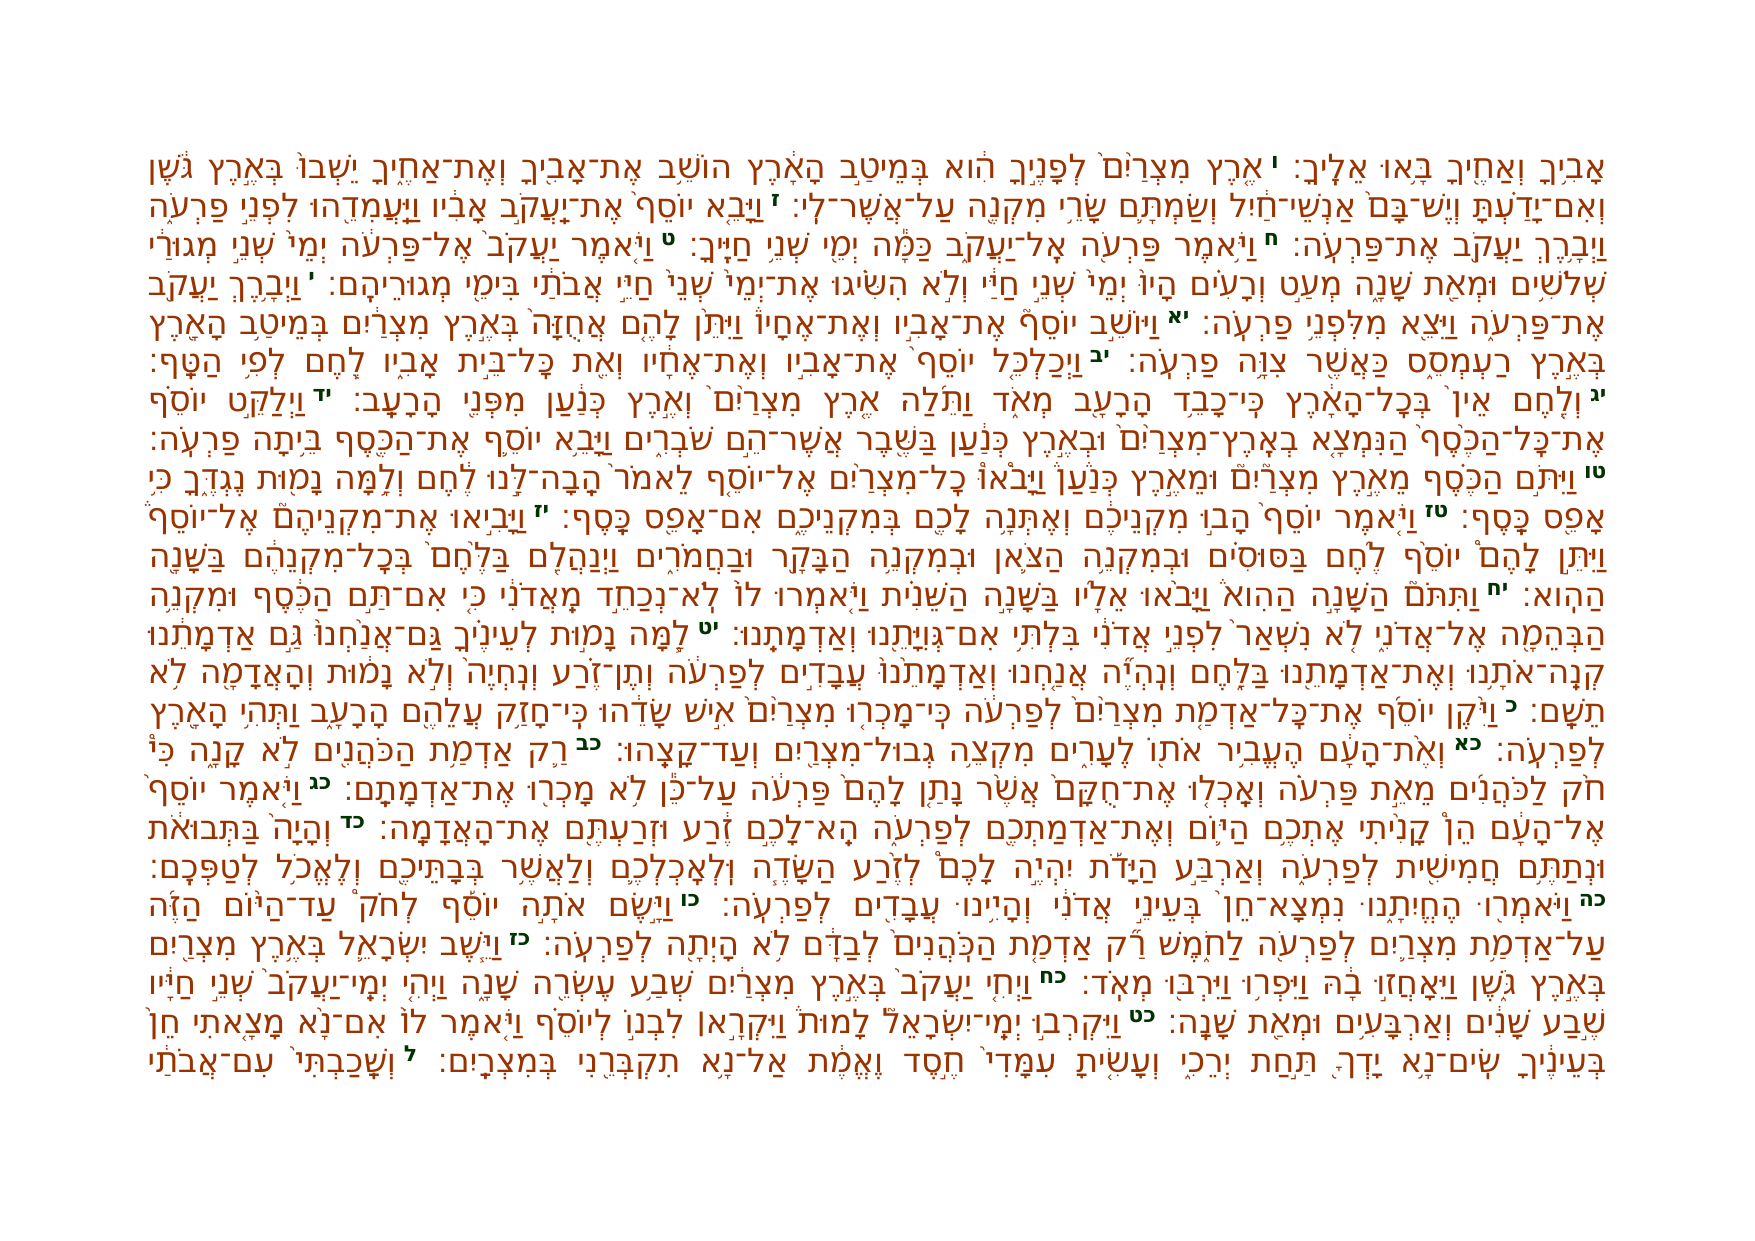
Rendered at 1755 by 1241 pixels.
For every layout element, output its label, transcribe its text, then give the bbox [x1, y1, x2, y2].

text אָבִ֥יךָ וְאַחֶ֖יךָ בָּ֥אוּ אֵלֶֽיךָ׃ ו אֶ֤רֶץ מִצְרַ֙יִם֙ לְפָנֶ֣יךָ הִ֔וא בְּמֵיטַ֣ב הָאָ֔רֶץ הוֹשֵׁ֥ב אֶת־אָבִ֖יךָ וְאֶת־אַחֶ֑יךָ יֵשְׁבוּ֙ בְּאֶ֣רֶץ גֹּ֔שֶׁן וְאִם־יָדַ֗עְתָּ וְיֶשׁ־בָּם֙ אַנְשֵׁי־חַ֔יִל וְשַׂמְתָּ֛ם שָׂרֵ֥י מִקְנֶ֖ה עַל־אֲשֶׁר־לִֽי׃ ז וַיָּבֵ֤א יוֹסֵף֙ אֶת־יַֽעֲקֹ֣ב אָבִ֔יו וַיַּֽעֲמִדֵ֖הוּ לִפְנֵ֣י פַרְעֹ֑ה וַיְבָ֥רֶךְ יַעֲקֹ֖ב אֶת־פַּרְעֹֽה׃ ח וַיֹּ֥אמֶר פַּרְעֹ֖ה אֶֽל־יַעֲקֹ֑ב כַּמָּ֕ה יְמֵ֖י שְׁנֵ֥י חַיֶּֽיךָ׃ ט וַיֹּ֤אמֶר יַעֲקֹב֙ אֶל־פַּרְעֹ֔ה יְמֵי֙ שְׁנֵ֣י מְגוּרַ֔י שְׁלֹשִׁ֥ים וּמְאַ֖ת שָׁנָ֑ה מְעַ֣ט וְרָעִ֗ים הָיוּ֙ יְמֵי֙ שְׁנֵ֣י חַיַּ֔י וְלֹ֣א הִשִּׂ֗יגוּ אֶת־יְמֵי֙ שְׁנֵי֙ חַיֵּ֣י אֲבֹתַ֔י בִּימֵ֖י מְגוּרֵיהֶֽם׃ י וַיְבָ֥רֶךְ יַעֲקֹ֖ב אֶת־פַּרְעֹ֑ה וַיֵּצֵ֖א מִלִּפְנֵ֥י פַרְעֹֽה׃ יא וַיּוֹשֵׁ֣ב יוֹסֵף֮ אֶת־אָבִ֣יו וְאֶת־אֶחָיו֒ וַיִּתֵּ֨ן לָהֶ֤ם אֲחֻזָּה֙ בְּאֶ֣רֶץ מִצְרַ֔יִם בְּמֵיטַ֥ב הָאָ֖רֶץ בְּאֶ֣רֶץ רַעְמְסֵ֑ס כַּאֲשֶׁ֖ר צִוָּ֥ה פַרְעֹֽה׃ יב וַיְכַלְכֵּ֤ל יוֹסֵף֙ אֶת־אָבִ֣יו וְאֶת־אֶחָ֔יו וְאֵ֖ת כׇּל־בֵּ֣ית אָבִ֑יו לֶ֖חֶם לְפִ֥י הַטָּֽף׃ יג וְלֶ֤חֶם אֵין֙ בְּכׇל־הָאָ֔רֶץ כִּֽי־כָבֵ֥ד הָרָעָ֖ב מְאֹ֑ד וַתֵּ֜לַהּ אֶ֤רֶץ מִצְרַ֙יִם֙ וְאֶ֣רֶץ כְּנַ֔עַן מִפְּנֵ֖י הָרָעָֽב׃ יד וַיְלַקֵּ֣ט יוֹסֵ֗ף אֶת־כׇּל־הַכֶּ֙סֶף֙ הַנִּמְצָ֤א בְאֶֽרֶץ־מִצְרַ֙יִם֙ וּבְאֶ֣רֶץ כְּנַ֔עַן בַּשֶּׁ֖בֶר אֲשֶׁר־הֵ֣ם שֹׁבְרִ֑ים וַיָּבֵ֥א יוֹסֵ֛ף אֶת־הַכֶּ֖סֶף בֵּ֥יתָה פַרְעֹֽה׃ טו וַיִּתֹּ֣ם הַכֶּ֗סֶף מֵאֶ֣רֶץ מִצְרַ֘יִם֮ וּמֵאֶ֣רֶץ כְּנַ֒עַן֒ וַיָּבֹ֩אוּ֩ כׇל־מִצְרַ֨יִם אֶל־יוֹסֵ֤ף לֵאמֹר֙ הָֽבָה־לָּ֣נוּ לֶ֔חֶם וְלָ֥מָּה נָמ֖וּת נֶגְדֶּ֑ךָ כִּ֥י אָפֵ֖ס כָּֽסֶף׃ טז וַיֹּ֤אמֶר יוֹסֵף֙ הָב֣וּ מִקְנֵיכֶ֔ם וְאֶתְּנָ֥ה לָכֶ֖ם בְּמִקְנֵיכֶ֑ם אִם־אָפֵ֖ס כָּֽסֶף׃ יז וַיָּבִ֣יאוּ אֶת־מִקְנֵיהֶם֮ אֶל־יוֹסֵף֒ וַיִּתֵּ֣ן לָהֶם֩ יוֹסֵ֨ף לֶ֜חֶם בַּסּוּסִ֗ים וּבְמִקְנֵ֥ה הַצֹּ֛אן וּבְמִקְנֵ֥ה הַבָּקָ֖ר וּבַחֲמֹרִ֑ים וַיְנַהֲלֵ֤ם בַּלֶּ֙חֶם֙ בְּכׇל־מִקְנֵהֶ֔ם בַּשָּׁנָ֖ה הַהִֽוא׃ יח וַתִּתֹּם֮ הַשָּׁנָ֣ה הַהִוא֒ וַיָּבֹ֨אוּ אֵלָ֜יו בַּשָּׁנָ֣ה הַשֵּׁנִ֗ית וַיֹּ֤אמְרוּ לוֹ֙ לֹֽא־נְכַחֵ֣ד מֵֽאֲדֹנִ֔י כִּ֚י אִם־תַּ֣ם הַכֶּ֔סֶף וּמִקְנֵ֥ה הַבְּהֵמָ֖ה אֶל־אֲדֹנִ֑י לֹ֤א נִשְׁאַר֙ לִפְנֵ֣י אֲדֹנִ֔י בִּלְתִּ֥י אִם־גְּוִיָּתֵ֖נוּ וְאַדְמָתֵֽנוּ׃ יט לָ֧מָּה נָמ֣וּת לְעֵינֶ֗יךָ גַּם־אֲנַ֙חְנוּ֙ גַּ֣ם אַדְמָתֵ֔נוּ קְנֵֽה־אֹתָ֥נוּ וְאֶת־אַדְמָתֵ֖נוּ בַּלָּ֑חֶם וְנִֽהְיֶ֞ה אֲנַ֤חְנוּ וְאַדְמָתֵ֙נוּ֙ עֲבָדִ֣ים לְפַרְעֹ֔ה וְתֶן־זֶ֗רַע וְנִֽחְיֶה֙ וְלֹ֣א נָמ֔וּת וְהָאֲדָמָ֖ה לֹ֥א תֵשָֽׁם׃ כ וַיִּ֨קֶן יוֹסֵ֜ף אֶת־כׇּל־אַדְמַ֤ת מִצְרַ֙יִם֙ לְפַרְעֹ֔ה כִּֽי־מָכְר֤וּ מִצְרַ֙יִם֙ אִ֣ישׁ שָׂדֵ֔הוּ כִּֽי־חָזַ֥ק עֲלֵהֶ֖ם הָרָעָ֑ב וַתְּהִ֥י הָאָ֖רֶץ לְפַרְעֹֽה׃ כא וְאֶ֨ת־הָעָ֔ם הֶעֱבִ֥יר אֹת֖וֹ לֶעָרִ֑ים מִקְצֵ֥ה גְבוּל־מִצְרַ֖יִם וְעַד־קָצֵֽהוּ׃ כב רַ֛ק אַדְמַ֥ת הַכֹּהֲנִ֖ים לֹ֣א קָנָ֑ה כִּי֩ חֹ֨ק לַכֹּהֲנִ֜ים מֵאֵ֣ת פַּרְעֹ֗ה וְאָֽכְל֤וּ אֶת־חֻקָּם֙ אֲשֶׁ֨ר נָתַ֤ן לָהֶם֙ פַּרְעֹ֔ה עַל־כֵּ֕ן לֹ֥א מָכְר֖וּ אֶת־אַדְמָתָֽם׃ כג וַיֹּ֤אמֶר יוֹסֵף֙ אֶל־הָעָ֔ם הֵן֩ קָנִ֨יתִי אֶתְכֶ֥ם הַיּ֛וֹם וְאֶת־אַדְמַתְכֶ֖ם לְפַרְעֹ֑ה הֵֽא־לָכֶ֣ם זֶ֔רַע וּזְרַעְתֶּ֖ם אֶת־הָאֲדָמָֽה׃ כד וְהָיָה֙ בַּתְּבוּאֹ֔ת וּנְתַתֶּ֥ם חֲמִישִׁ֖ית לְפַרְעֹ֑ה וְאַרְבַּ֣ע הַיָּדֹ֡ת יִהְיֶ֣ה לָכֶם֩ לְזֶ֨רַע הַשָּׂדֶ֧ה וּֽלְאׇכְלְכֶ֛ם וְלַאֲשֶׁ֥ר בְּבָתֵּיכֶ֖ם וְלֶאֱכֹ֥ל לְטַפְּכֶֽם׃ כה וַיֹּאמְר֖וּ הֶחֱיִתָ֑נוּ נִמְצָא־חֵן֙ בְּעֵינֵ֣י אֲדֹנִ֔י וְהָיִ֥ינוּ עֲבָדִ֖ים לְפַרְעֹֽה׃ כו וַיָּ֣שֶׂם אֹתָ֣הּ יוֹסֵ֡ף לְחֹק֩ עַד־הַיּ֨וֹם הַזֶּ֜ה עַל־אַדְמַ֥ת מִצְרַ֛יִם לְפַרְעֹ֖ה לַחֹ֑מֶשׁ רַ֞ק אַדְמַ֤ת הַכֹּֽהֲנִים֙ לְבַדָּ֔ם לֹ֥א הָיְתָ֖ה לְפַרְעֹֽה׃ כז וַיֵּ֧שֶׁב יִשְׂרָאֵ֛ל בְּאֶ֥רֶץ מִצְרַ֖יִם בְּאֶ֣רֶץ גֹּ֑שֶׁן וַיֵּאָחֲז֣וּ בָ֔הּ וַיִּפְר֥וּ וַיִּרְבּ֖וּ מְאֹֽד׃ כח וַיְחִ֤י יַעֲקֹב֙ בְּאֶ֣רֶץ מִצְרַ֔יִם שְׁבַ֥ע עֶשְׂרֵ֖ה שָׁנָ֑ה וַיְהִ֤י יְמֵֽי־יַעֲקֹב֙ שְׁנֵ֣י חַיָּ֔יו שֶׁ֣בַע שָׁנִ֔ים וְאַרְבָּעִ֥ים וּמְאַ֖ת שָׁנָֽה׃ כט וַיִּקְרְב֣וּ יְמֵֽי־יִשְׂרָאֵל֮ לָמוּת֒ וַיִּקְרָ֣א׀ לִבְנ֣וֹ לְיוֹסֵ֗ף וַיֹּ֤אמֶר לוֹ֙ אִם־נָ֨א מָצָ֤אתִי חֵן֙ בְּעֵינֶ֔יךָ שִֽׂים־נָ֥א יָדְךָ֖ תַּ֣חַת יְרֵכִ֑י וְעָשִׂ֤יתָ עִמָּדִי֙ חֶ֣סֶד וֶאֱמֶ֔ת אַל־נָ֥א תִקְבְּרֵ֖נִי בְּמִצְרָֽיִם׃ ל וְשָֽׁכַבְתִּי֙ עִם־אֲבֹתַ֔י [148, 148, 1606, 1080]
